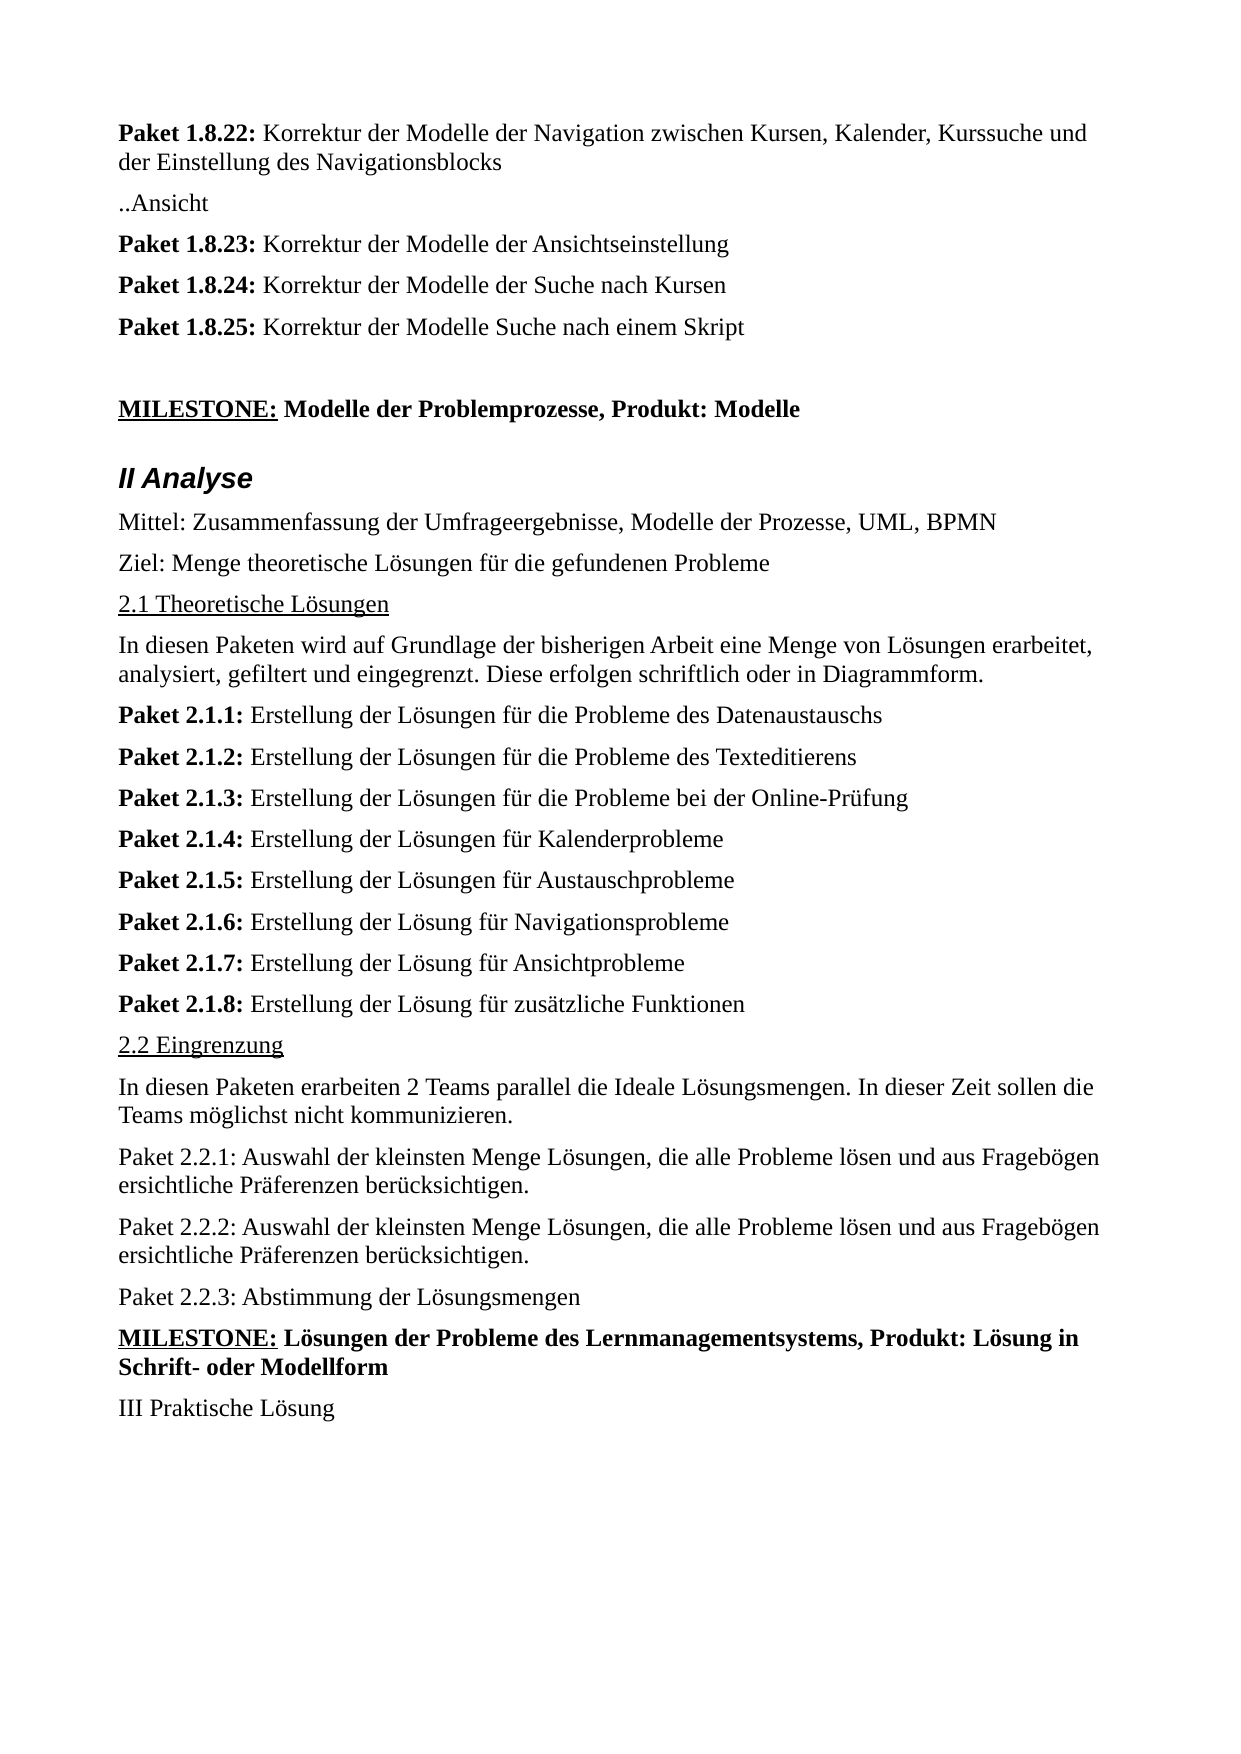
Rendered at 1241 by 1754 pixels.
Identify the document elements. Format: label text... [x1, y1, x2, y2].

text 2.1 Theoretische Lösungen [118, 589, 1122, 618]
text In diesen Paketen wird auf Grundlage der bisherigen Arbeit eine Menge von Lösungen erarbeitet, analysiert, gefiltert und eingegrenzt. Diese erfolgen schriftlich oder in Diagrammform. [118, 630, 1122, 688]
text Paket 2.1.6: Erstellung der Lösung für Navigationsprobleme [118, 907, 1122, 935]
text Paket 1.8.22: Korrektur der Modelle der Navigation zwischen Kursen, Kalender, Kurssuche und der Einstellung des Navigationsblocks [118, 118, 1122, 176]
text Paket 2.1.7: Erstellung der Lösung für Ansichtprobleme [118, 948, 1122, 977]
text Paket 2.1.4: Erstellung der Lösungen für Kalenderprobleme [118, 824, 1122, 853]
text Paket 2.1.1: Erstellung der Lösungen für die Probleme des Datenaustauschs [118, 700, 1122, 729]
text Mittel: Zusammenfassung der Umfrageergebnisse, Modelle der Prozesse, UML, BPMN [118, 507, 1122, 535]
text 2.2 Eingrenzung [118, 1030, 1122, 1059]
text Paket 2.1.3: Erstellung der Lösungen für die Probleme bei der Online-Prüfung [118, 783, 1122, 812]
text Paket 2.1.8: Erstellung der Lösung für zusätzliche Funktionen [118, 989, 1122, 1018]
text Paket 2.2.3: Abstimmung der Lösungsmengen [118, 1282, 1122, 1310]
text Paket 2.1.2: Erstellung der Lösungen für die Probleme des Texteditierens [118, 742, 1122, 770]
text In diesen Paketen erarbeiten 2 Teams parallel die Ideale Lösungsmengen. In dieser Zeit sollen die Teams möglichst nicht kommunizieren. [118, 1072, 1122, 1129]
text ..Ansicht [118, 188, 1122, 217]
subtitle II Analyse [118, 461, 1122, 494]
text Paket 2.2.2: Auswahl der kleinsten Menge Lösungen, die alle Probleme lösen und aus Fragebögen ersichtliche Präferenzen berücksichtigen. [118, 1212, 1122, 1269]
text III Praktische Lösung [118, 1393, 1122, 1422]
text Paket 2.1.5: Erstellung der Lösungen für Austauschprobleme [118, 865, 1122, 894]
text Paket 1.8.25: Korrektur der Modelle Suche nach einem Skript [118, 312, 1122, 341]
text MILESTONE: Modelle der Problemprozesse, Produkt: Modelle [118, 394, 1122, 423]
text MILESTONE: Lösungen der Probleme des Lernmanagementsystems, Produkt: Lösung in Schrift- oder Modellform [118, 1323, 1122, 1380]
text Paket 2.2.1: Auswahl der kleinsten Menge Lösungen, die alle Probleme lösen und aus Fragebögen ersichtliche Präferenzen berücksichtigen. [118, 1142, 1122, 1199]
text Paket 1.8.23: Korrektur der Modelle der Ansichtseinstellung [118, 229, 1122, 258]
text Paket 1.8.24: Korrektur der Modelle der Suche nach Kursen [118, 271, 1122, 299]
text Ziel: Menge theoretische Lösungen für die gefundenen Probleme [118, 548, 1122, 577]
